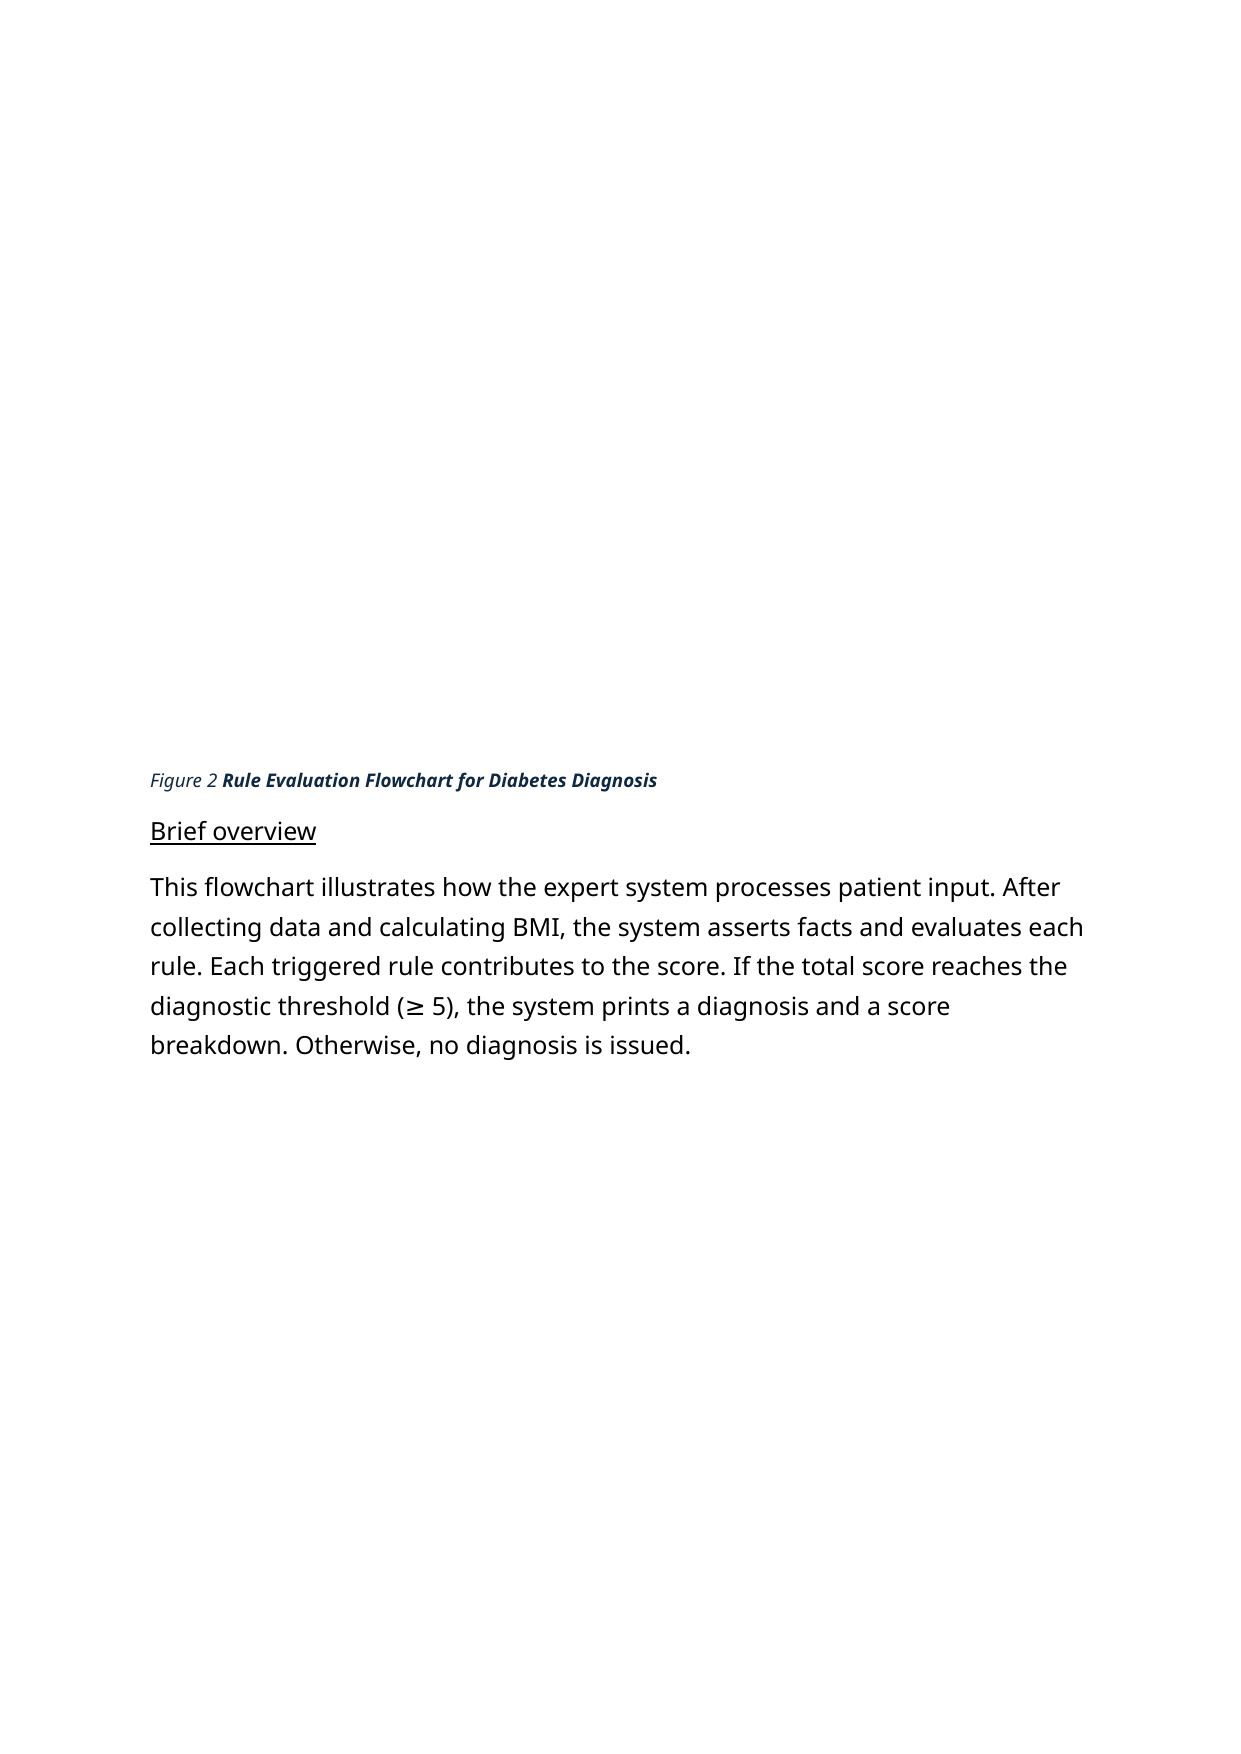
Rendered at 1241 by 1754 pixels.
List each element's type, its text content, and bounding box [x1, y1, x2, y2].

text This flowchart illustrates how the expert system processes patient input. After collecting data and calculating BMI, the system asserts facts and evaluates each rule. Each triggered rule contributes to the score. If the total score reaches the diagnostic threshold (≥ 5), the system prints a diagnosis and a score breakdown. Otherwise, no diagnosis is issued. [150, 870, 1090, 1062]
text Brief overview [150, 814, 1090, 848]
text Figure 2 Rule Evaluation Flowchart for Diabetes Diagnosis [150, 768, 1090, 793]
